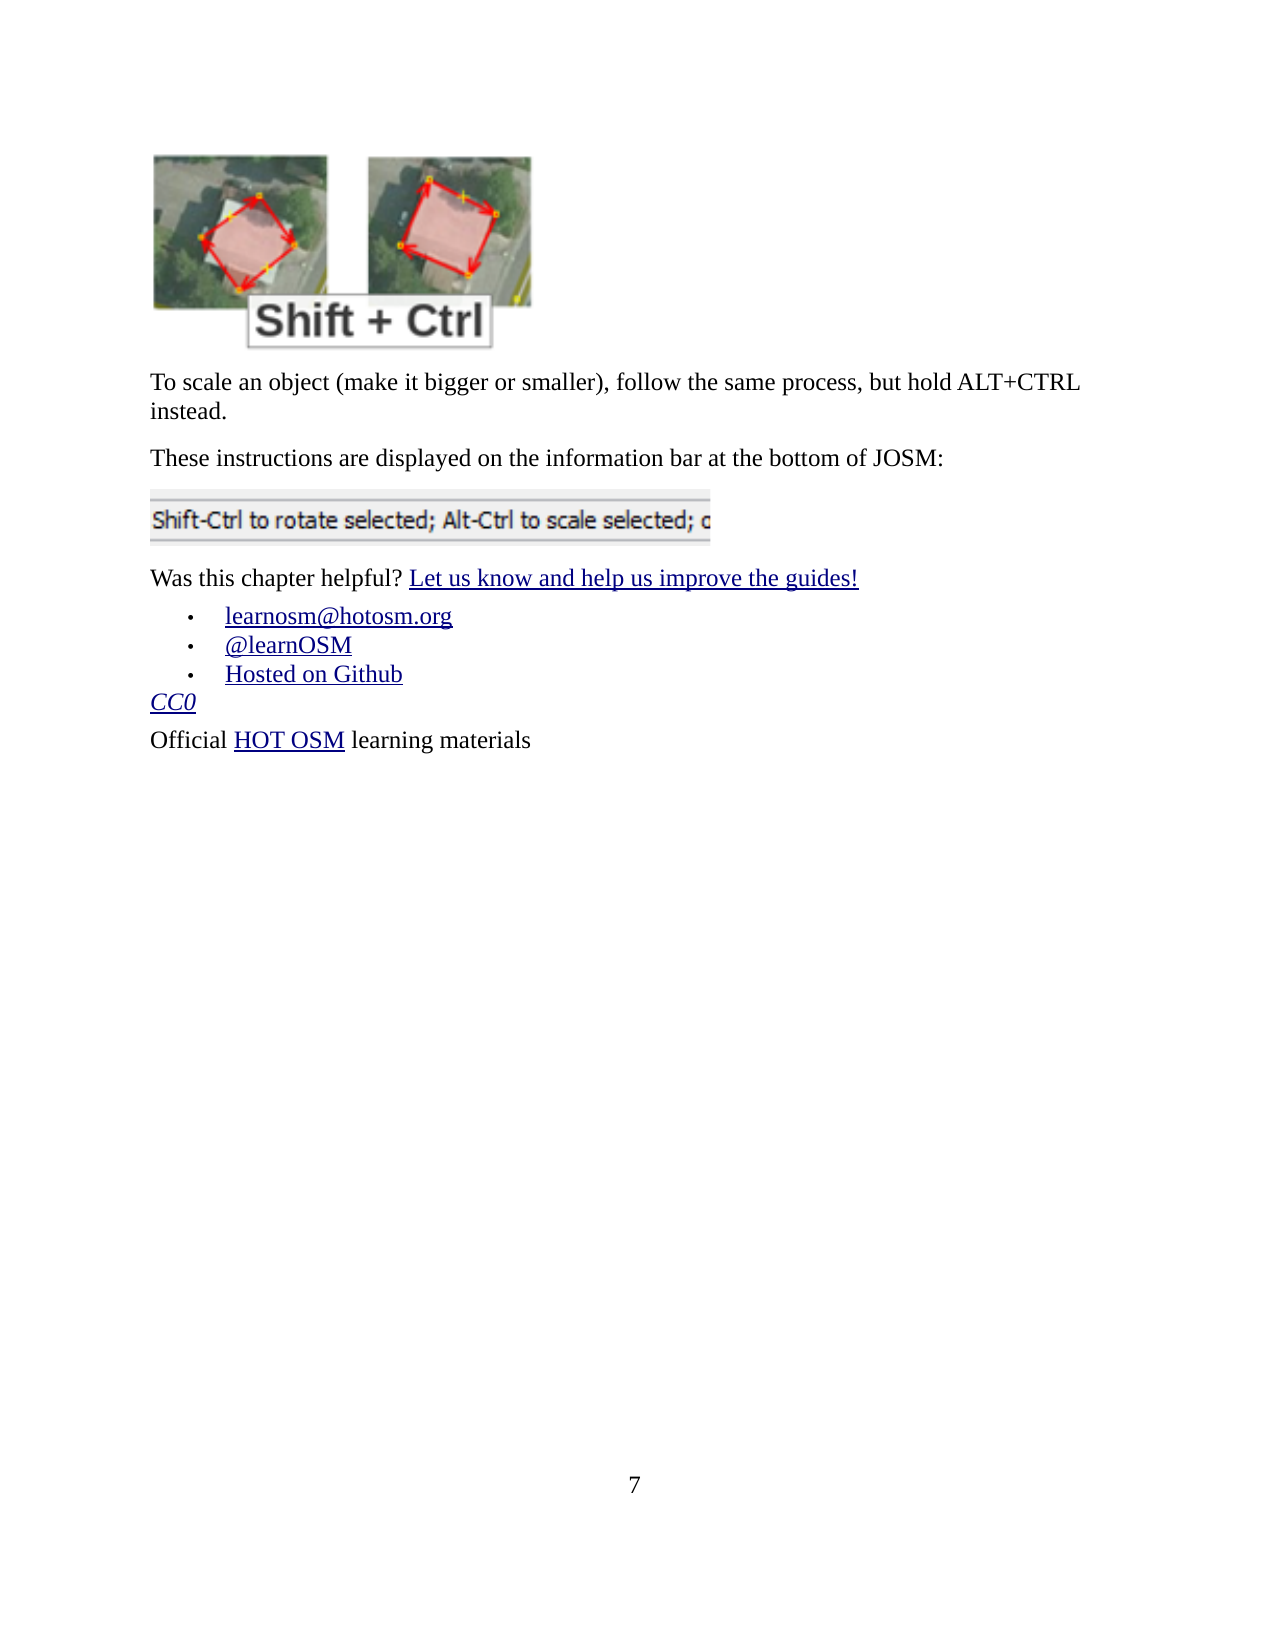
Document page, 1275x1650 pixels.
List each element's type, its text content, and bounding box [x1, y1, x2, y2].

text To scale an object (make it bigger or smaller), follow the same process, but hold ALT+CTRL instead. [150, 367, 1125, 425]
picture [150, 489, 711, 546]
text These instructions are displayed on the information bar at the bottom of JOSM: [150, 443, 1125, 471]
list learnosm@hotosm.org [187, 601, 1125, 630]
list @learnOSM [187, 630, 1125, 659]
list Hosted on Github [187, 659, 1125, 687]
text Was this chapter helpful? Let us know and help us improve the guides! [150, 563, 1125, 592]
text CC0 [150, 687, 1125, 716]
picture [150, 150, 567, 359]
text Official HOT OSM learning materials [150, 725, 1125, 754]
